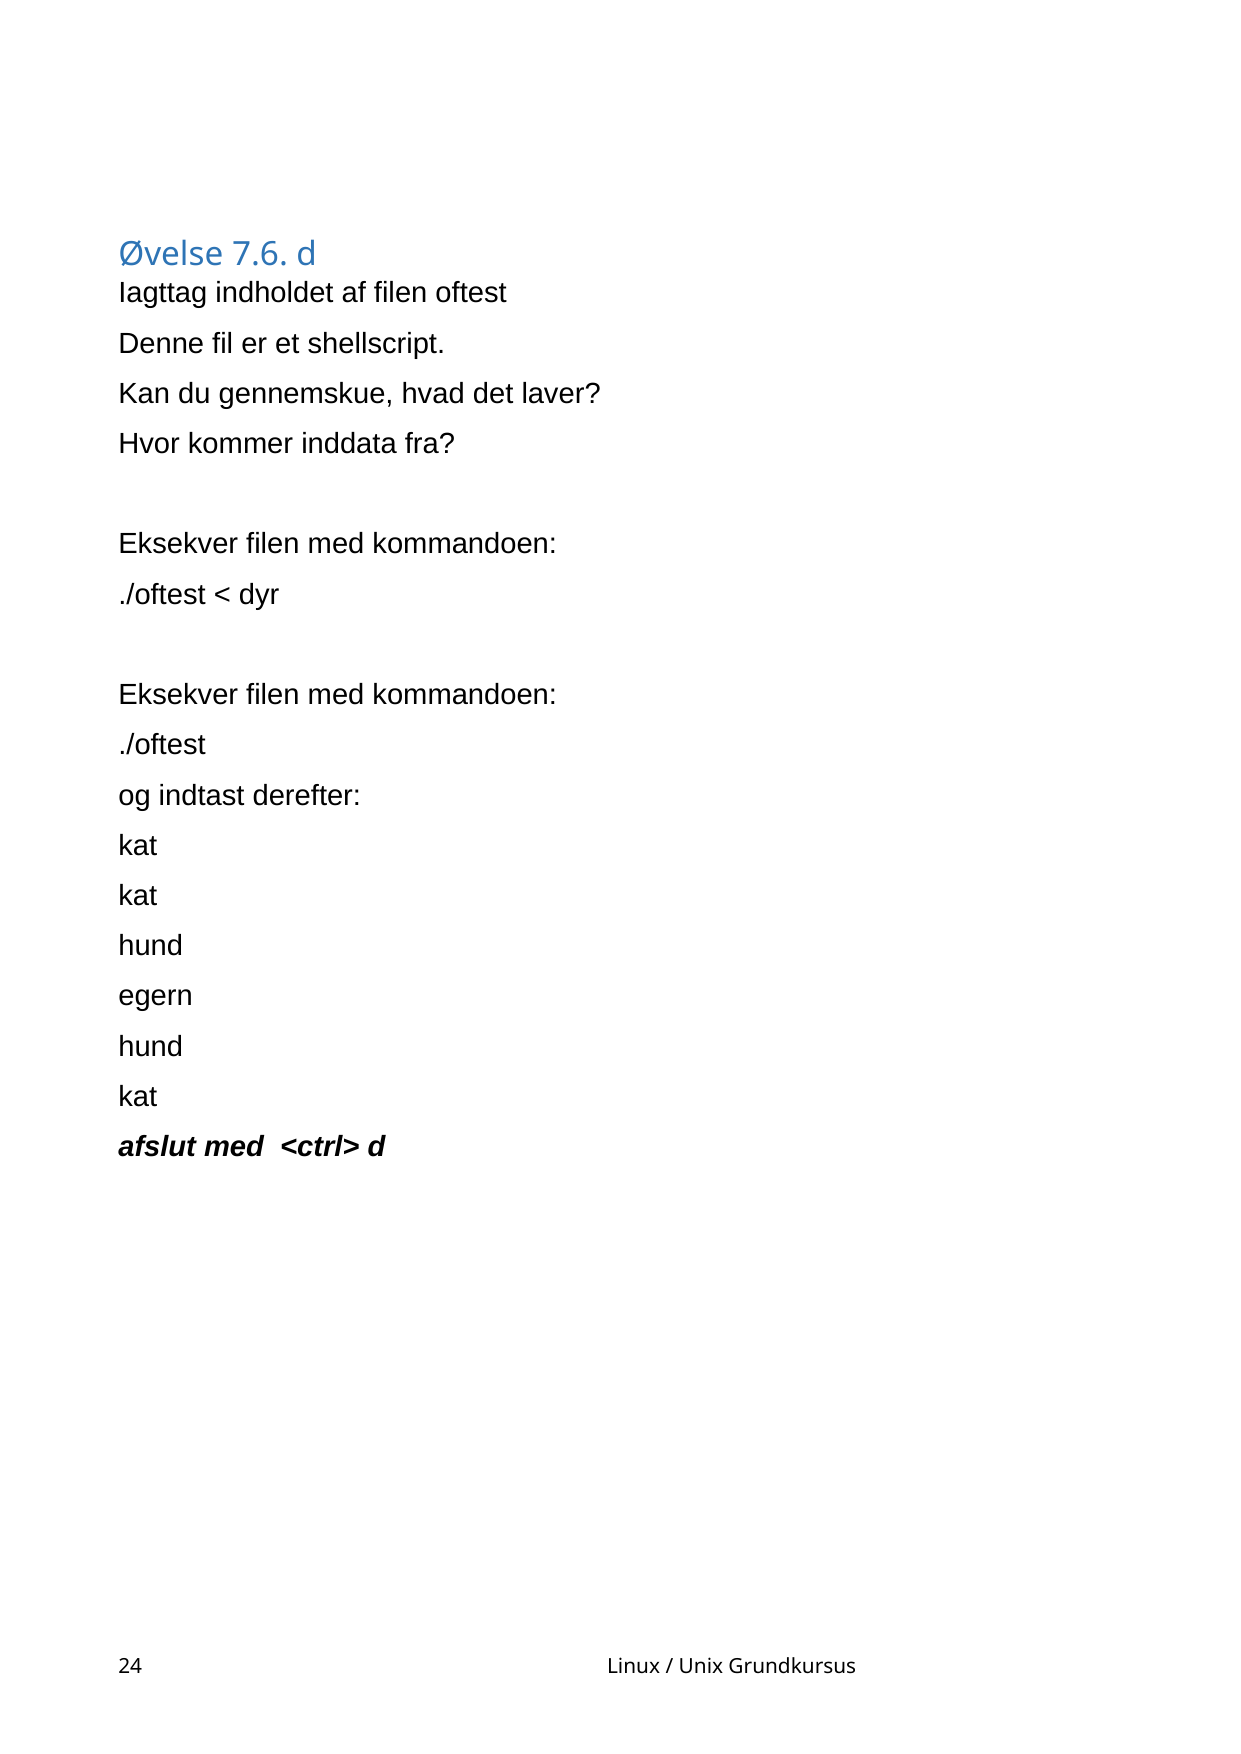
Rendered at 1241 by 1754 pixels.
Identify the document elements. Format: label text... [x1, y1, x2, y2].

text afslut med <ctrl> d [118, 1129, 1122, 1162]
text egern [118, 978, 1122, 1012]
text kat [118, 878, 1122, 911]
text Kan du gennemskue, hvad det laver? [118, 376, 1122, 409]
text kat [118, 1079, 1122, 1112]
text Iagttag indholdet af filen oftest [118, 275, 1122, 309]
text og indtast derefter: [118, 777, 1122, 811]
text hund [118, 928, 1122, 962]
text Denne fil er et shellscript. [118, 326, 1122, 359]
subtitle Øvelse 7.6. d [118, 230, 1122, 275]
text kat [118, 828, 1122, 861]
text ./oftest < dyr [118, 577, 1122, 610]
text Eksekver filen med kommandoen: [118, 526, 1122, 560]
text hund [118, 1028, 1122, 1062]
text ./oftest [118, 727, 1122, 761]
text Hvor kommer inddata fra? [118, 426, 1122, 459]
text Eksekver filen med kommandoen: [118, 677, 1122, 711]
